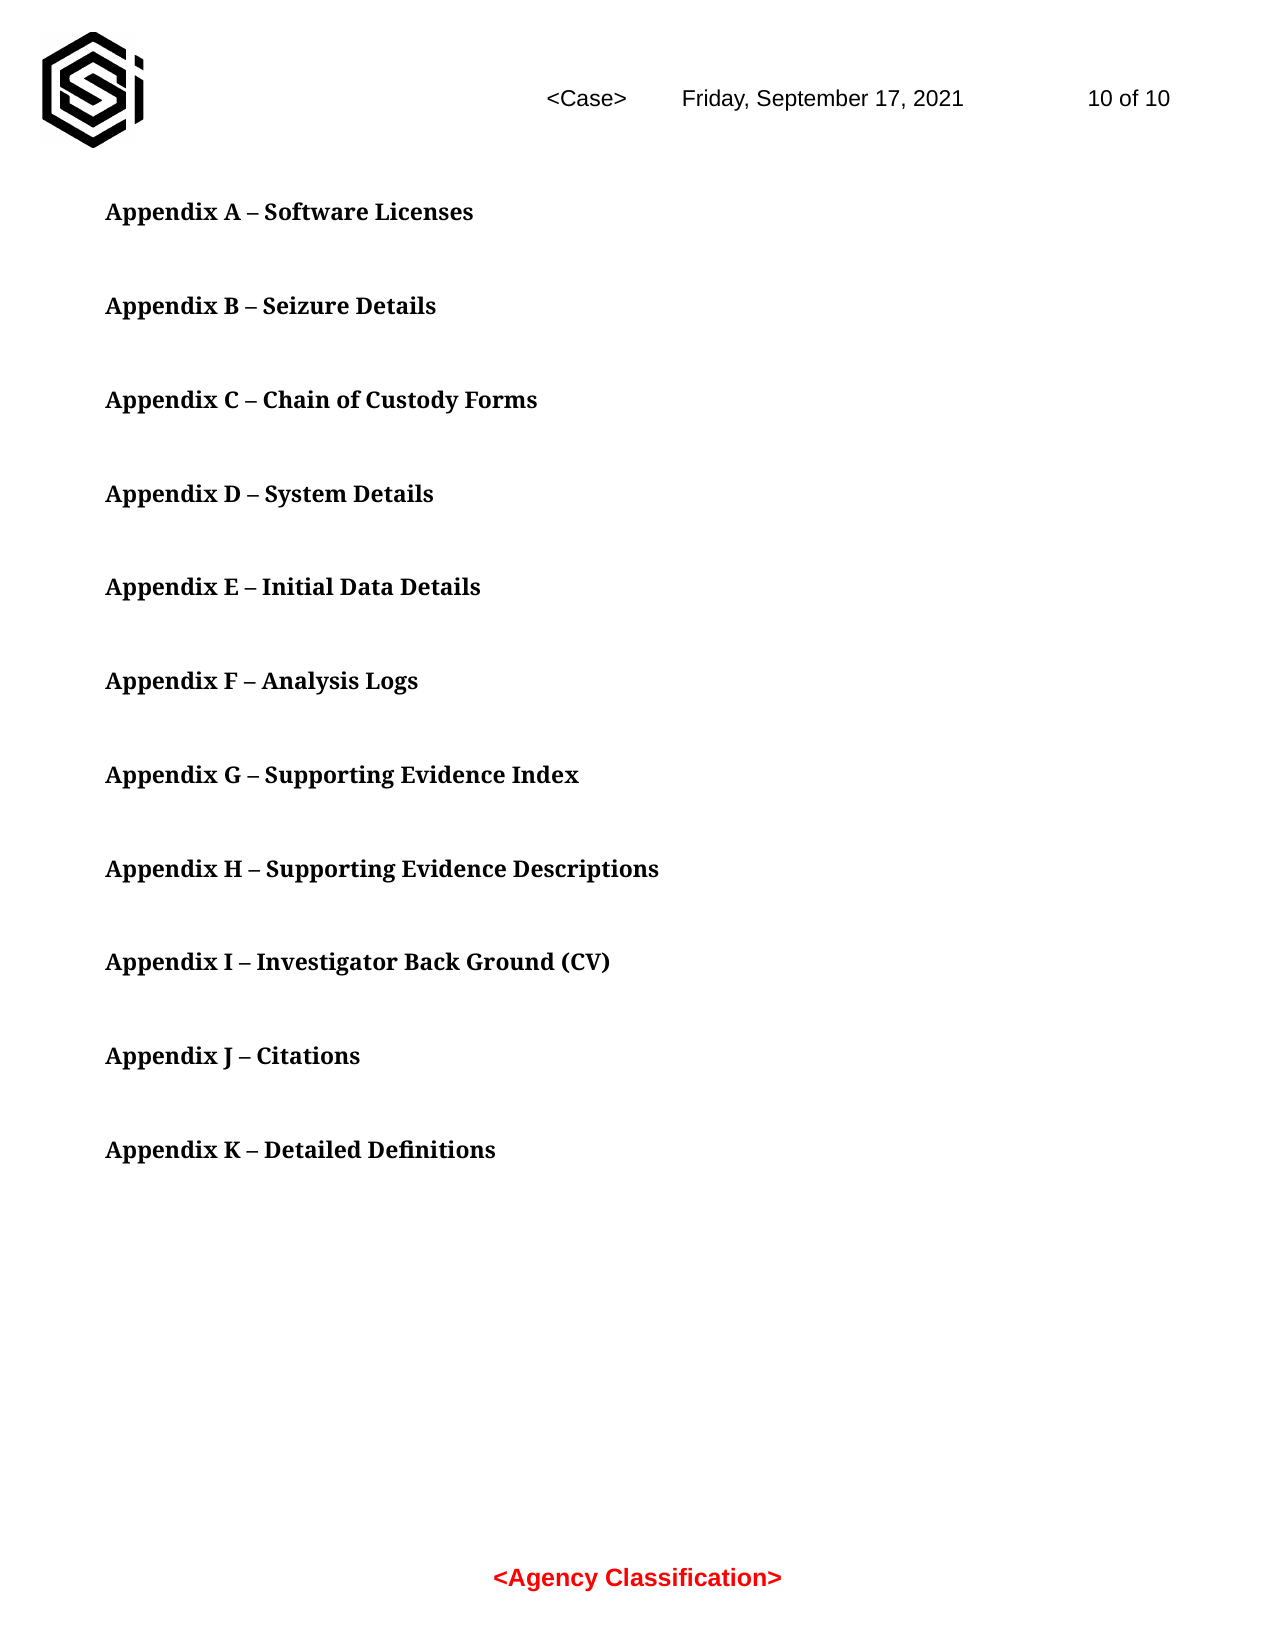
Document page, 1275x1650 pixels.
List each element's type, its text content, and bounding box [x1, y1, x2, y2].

title Appendix F – Analysis Logs [105, 665, 1170, 696]
title Appendix J – Citations [105, 1040, 1170, 1071]
title Appendix K – Detailed Definitions [105, 1134, 1170, 1165]
title Appendix H – Supporting Evidence Descriptions [105, 852, 1170, 884]
title Appendix D – System Details [105, 477, 1170, 509]
title Appendix A – Software Licenses [105, 196, 1170, 227]
title Appendix C – Chain of Custody Forms [105, 384, 1170, 415]
title Appendix G – Supporting Evidence Index [105, 759, 1170, 790]
title Appendix B – Seizure Details [105, 290, 1170, 321]
title Appendix I – Investigator Back Ground (CV) [105, 946, 1170, 977]
title Appendix E – Initial Data Details [105, 571, 1170, 602]
picture [42, 32, 144, 148]
